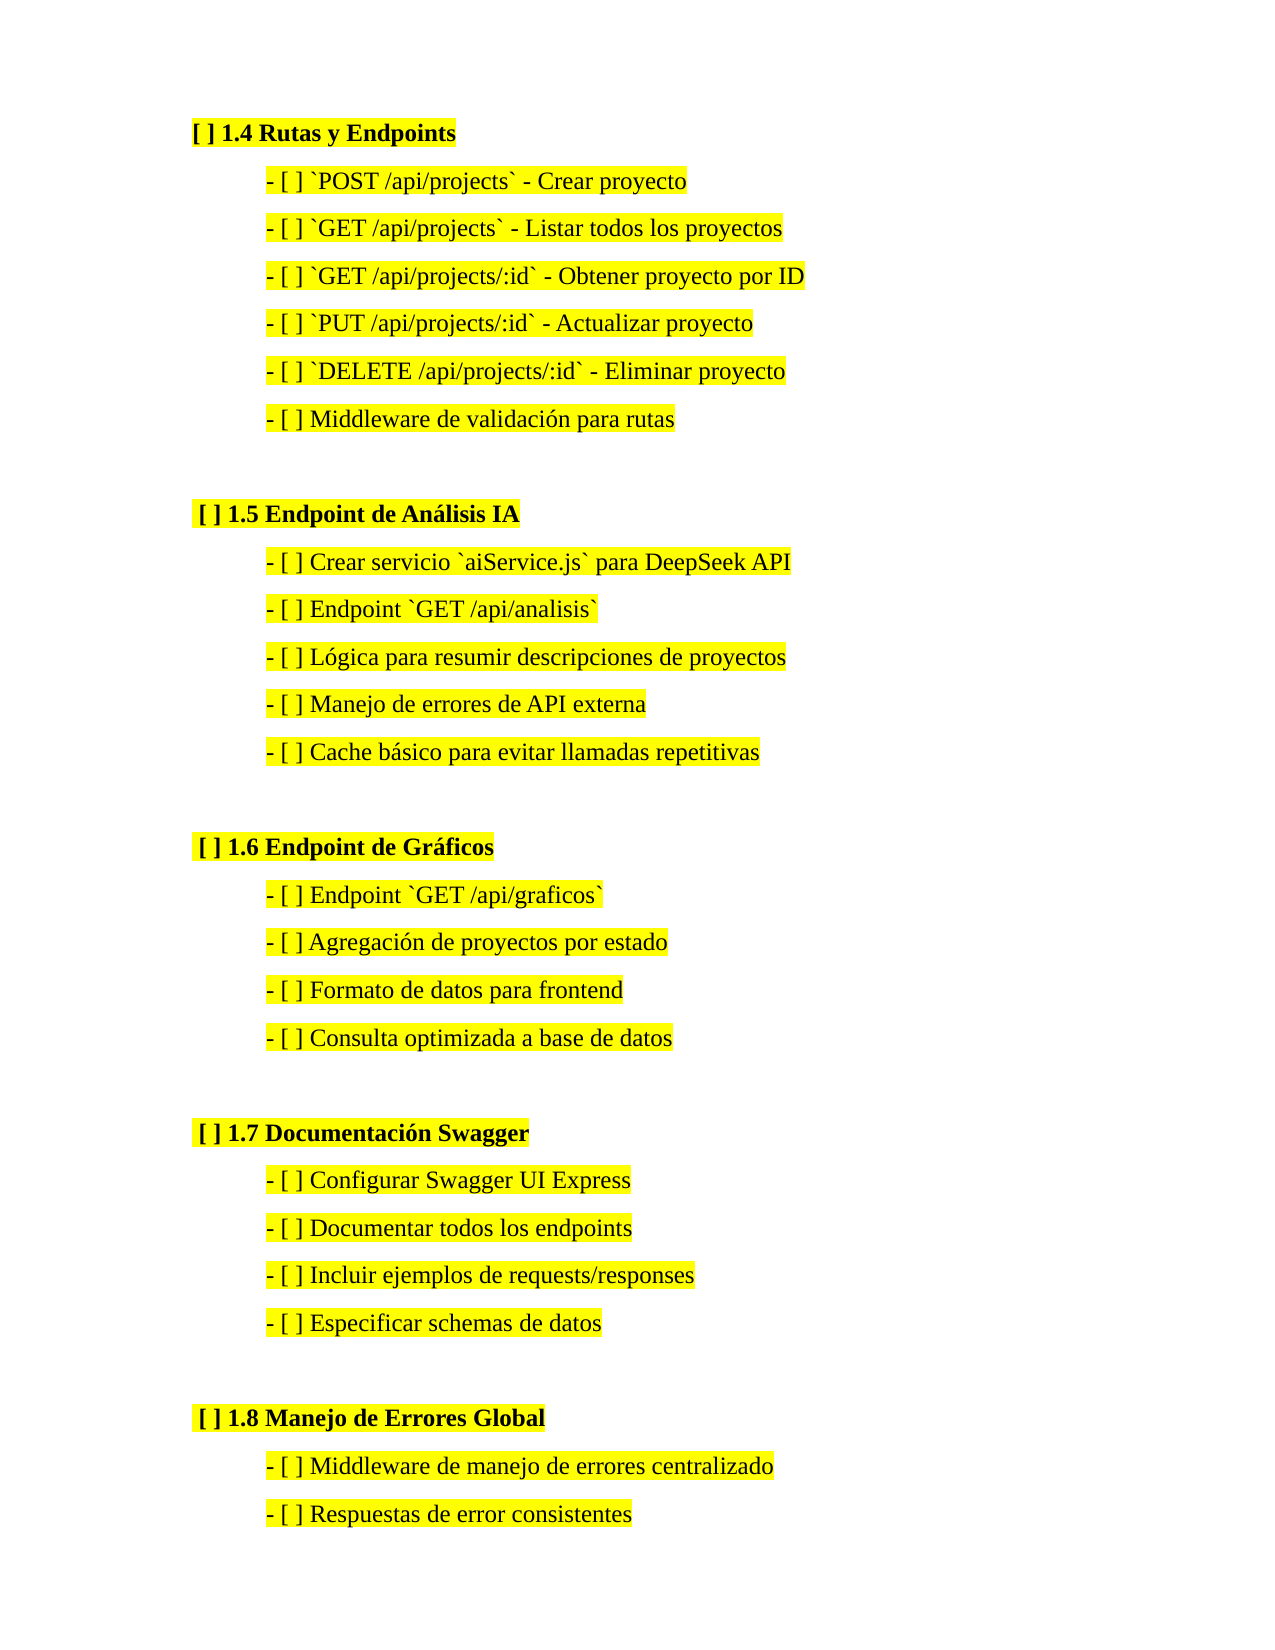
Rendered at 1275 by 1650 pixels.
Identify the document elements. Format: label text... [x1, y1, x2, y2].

text - [ ] Endpoint `GET /api/analisis` [266, 594, 1157, 623]
text - [ ] `GET /api/projects` - Listar todos los proyectos [266, 213, 1157, 242]
text - [ ] Respuestas de error consistentes [266, 1499, 1157, 1527]
text - [ ] Middleware de validación para rutas [266, 404, 1157, 432]
text - [ ] `POST /api/projects` - Crear proyecto [266, 166, 1157, 194]
text - [ ] Configurar Swagger UI Express [266, 1165, 1157, 1194]
text - [ ] Middleware de manejo de errores centralizado [266, 1451, 1157, 1480]
text - [ ] Cache básico para evitar llamadas repetitivas [266, 737, 1157, 766]
text - [ ] `GET /api/projects/:id` - Obtener proyecto por ID [266, 261, 1157, 290]
text - [ ] Documentar todos los endpoints [266, 1213, 1157, 1242]
text - [ ] Endpoint `GET /api/graficos` [266, 880, 1157, 908]
text - [ ] Crear servicio `aiService.js` para DeepSeek API [266, 547, 1157, 575]
text - [ ] Especificar schemas de datos [266, 1308, 1157, 1337]
text - [ ] Incluir ejemplos de requests/responses [266, 1261, 1157, 1289]
text - [ ] Lógica para resumir descripciones de proyectos [266, 642, 1157, 671]
text [ ] 1.5 Endpoint de Análisis IA [192, 499, 1157, 528]
text - [ ] Formato de datos para frontend [266, 975, 1157, 1004]
text - [ ] `DELETE /api/projects/:id` - Eliminar proyecto [266, 356, 1157, 385]
text - [ ] Manejo de errores de API externa [266, 689, 1157, 718]
text - [ ] Consulta optimizada a base de datos [266, 1023, 1157, 1051]
text [ ] 1.4 Rutas y Endpoints [192, 118, 1157, 147]
text - [ ] Agregación de proyectos por estado [266, 927, 1157, 956]
text [ ] 1.6 Endpoint de Gráficos [192, 832, 1157, 861]
text [ ] 1.7 Documentación Swagger [192, 1118, 1157, 1147]
text [ ] 1.8 Manejo de Errores Global [192, 1403, 1157, 1432]
text - [ ] `PUT /api/projects/:id` - Actualizar proyecto [266, 308, 1157, 337]
